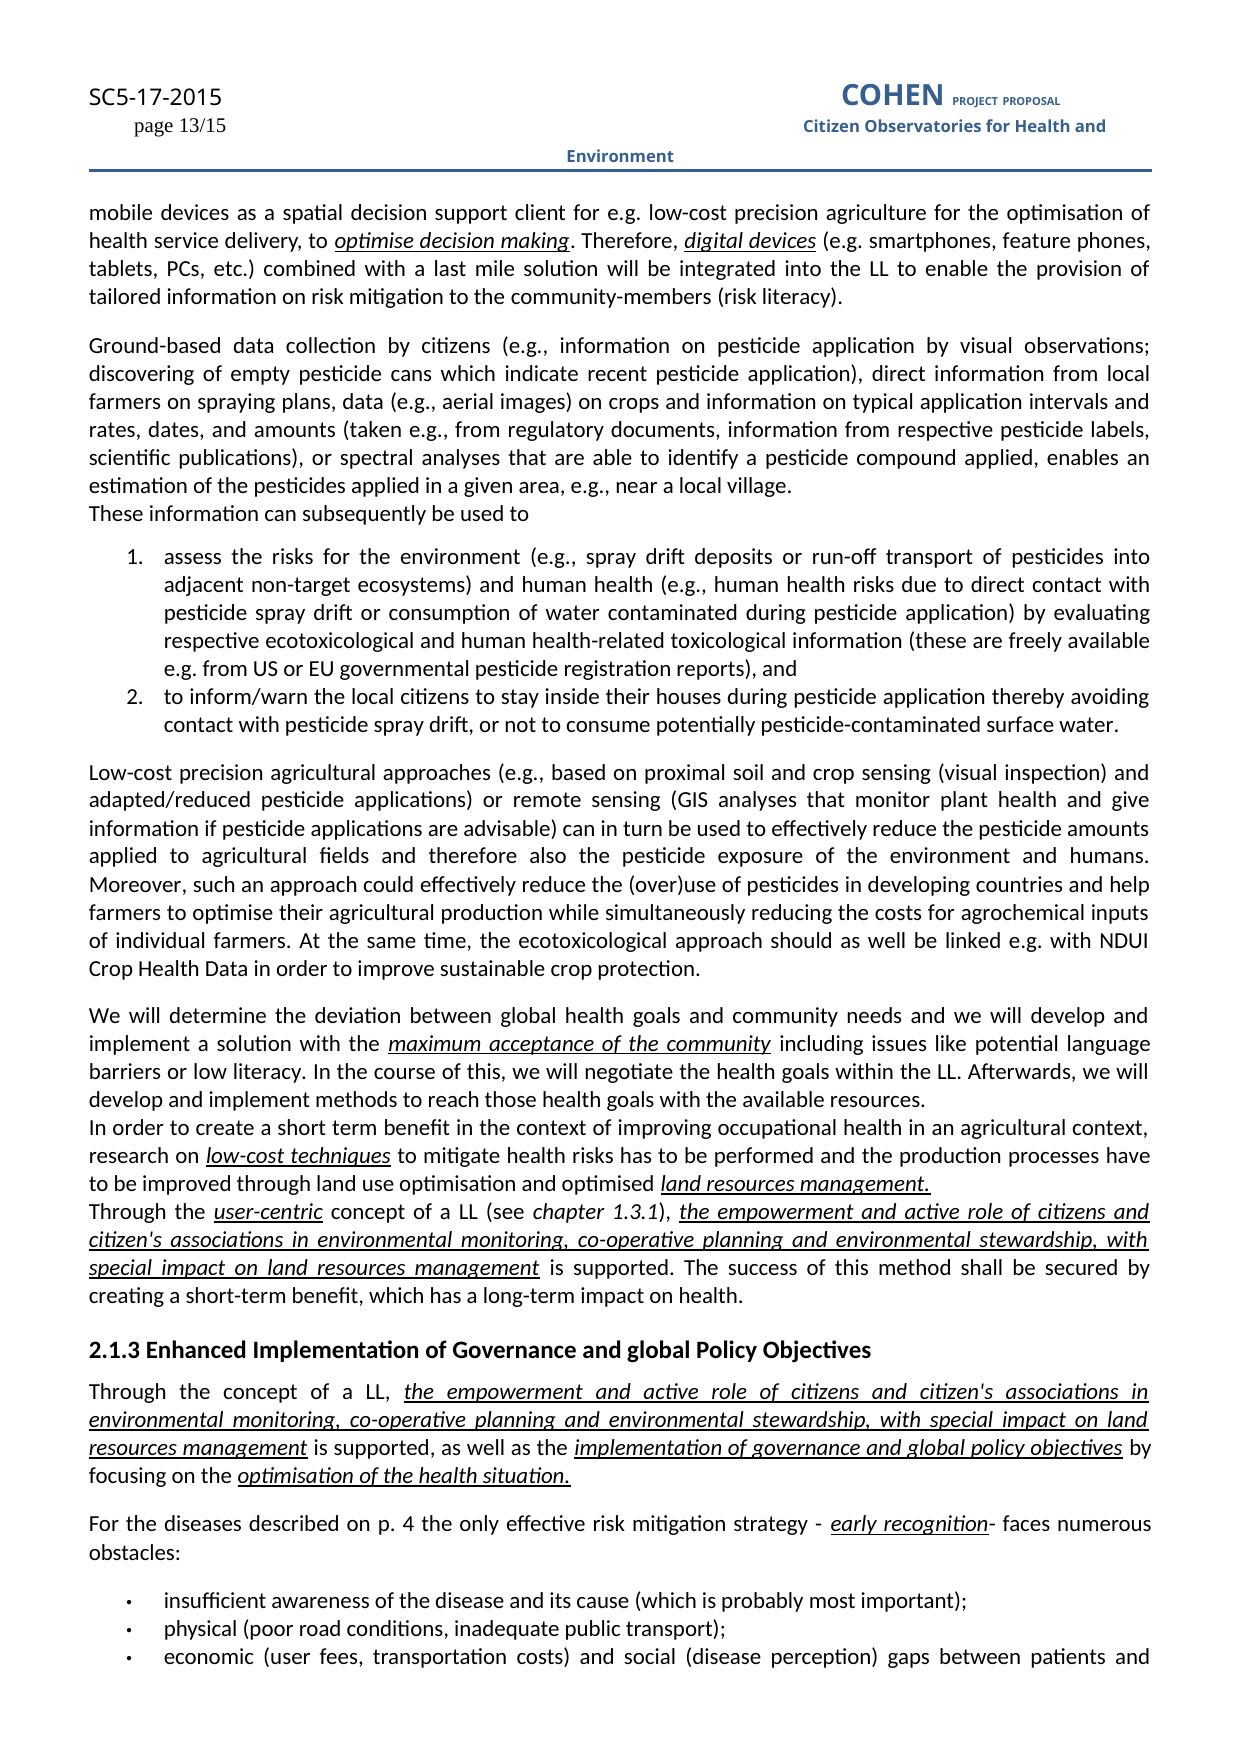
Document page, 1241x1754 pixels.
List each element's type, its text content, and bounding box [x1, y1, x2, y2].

list insufficient awareness of the disease and its cause (which is probably most important); [126, 1586, 1152, 1614]
text These information can subsequently be used to [88, 499, 1152, 527]
list to inform/warn the local citizens to stay inside their houses during pesticide application thereby avoiding contact with pesticide spray drift, or not to consume potentially pesticide-contaminated surface water. [126, 682, 1152, 738]
text mobile devices as a spatial decision support client for e.g. low-cost precision agriculture for the optimisation of health service delivery, to optimise decision making. Therefore, digital devices (e.g. smartphones, feature phones, tablets, PCs, etc.) combined with a last mile solution will be integrated into the LL to enable the provision of tailored information on risk mitigation to the community-members (risk literacy). [88, 198, 1152, 311]
text Low-cost precision agricultural approaches (e.g., based on proximal soil and crop sensing (visual inspection) and adapted/reduced pesticide applications) or remote sensing (GIS analyses that monitor plant health and give information if pesticide applications are advisable) can in turn be used to effectively reduce the pesticide amounts applied to agricultural fields and therefore also the pesticide exposure of the environment and humans. Moreover, such an approach could effectively reduce the (over)use of pesticides in developing countries and help farmers to optimise their agricultural production while simultaneously reducing the costs for agrochemical inputs of individual farmers. At the same time, the ecotoxicological approach should as well be linked e.g. with NDUI Crop Health Data in order to improve sustainable crop protection. [88, 758, 1152, 982]
text In order to create a short term benefit in the context of improving occupational health in an agricultural context, research on low-cost techniques to mitigate health risks has to be performed and the production processes have to be improved through land use optimisation and optimised land resources management. [88, 1113, 1152, 1197]
subtitle 2.1.3 Enhanced Implementation of Governance and global Policy Objectives [88, 1334, 1152, 1365]
text Through the user-centric concept of a LL (see chapter 1.3.1), the empowerment and active role of citizens and citizen's associations in environmental monitoring, co-operative planning and environmental stewardship, with special impact on land resources management is supported. The success of this method shall be secured by creating a short-term benefit, which has a long-term impact on health. [88, 1197, 1152, 1309]
text Ground-based data collection by citizens (e.g., information on pesticide application by visual observations; discovering of empty pesticide cans which indicate recent pesticide application), direct information from local farmers on spraying plans, data (e.g., aerial images) on crops and information on typical application intervals and rates, dates, and amounts (taken e.g., from regulatory documents, information from respective pesticide labels, scientific publications), or spectral analyses that are able to identify a pesticide compound applied, enables an estimation of the pesticides applied in a given area, e.g., near a local village. [88, 331, 1152, 499]
text We will determine the deviation between global health goals and community needs and we will develop and implement a solution with the maximum acceptance of the community including issues like potential language barriers or low literacy. In the course of this, we will negotiate the health goals within the LL. Afterwards, we will develop and implement methods to reach those health goals with the available resources. [88, 1001, 1152, 1113]
text Through the concept of a LL, the empowerment and active role of citizens and citizen's associations in environmental monitoring, co-operative planning and environmental stewardship, with special impact on land resources management is supported, as well as the implementation of governance and global policy objectives by focusing on the optimisation of the health situation. [88, 1377, 1152, 1489]
text For the diseases described on p. 4 the only effective risk mitigation strategy - early recognition- faces numerous obstacles: [88, 1509, 1152, 1566]
list physical (poor road conditions, inadequate public transport); [126, 1614, 1152, 1642]
list assess the risks for the environment (e.g., spray drift deposits or run-off transport of pesticides into adjacent non-target ecosystems) and human health (e.g., human health risks due to direct contact with pesticide spray drift or consumption of water contaminated during pesticide application) by evaluating respective ecotoxicological and human health-related toxicological information (these are freely available e.g. from US or EU governmental pesticide registration reports), and [126, 542, 1152, 682]
list economic (user fees, transportation costs) and social (disease perception) gaps between patients and [126, 1642, 1152, 1670]
